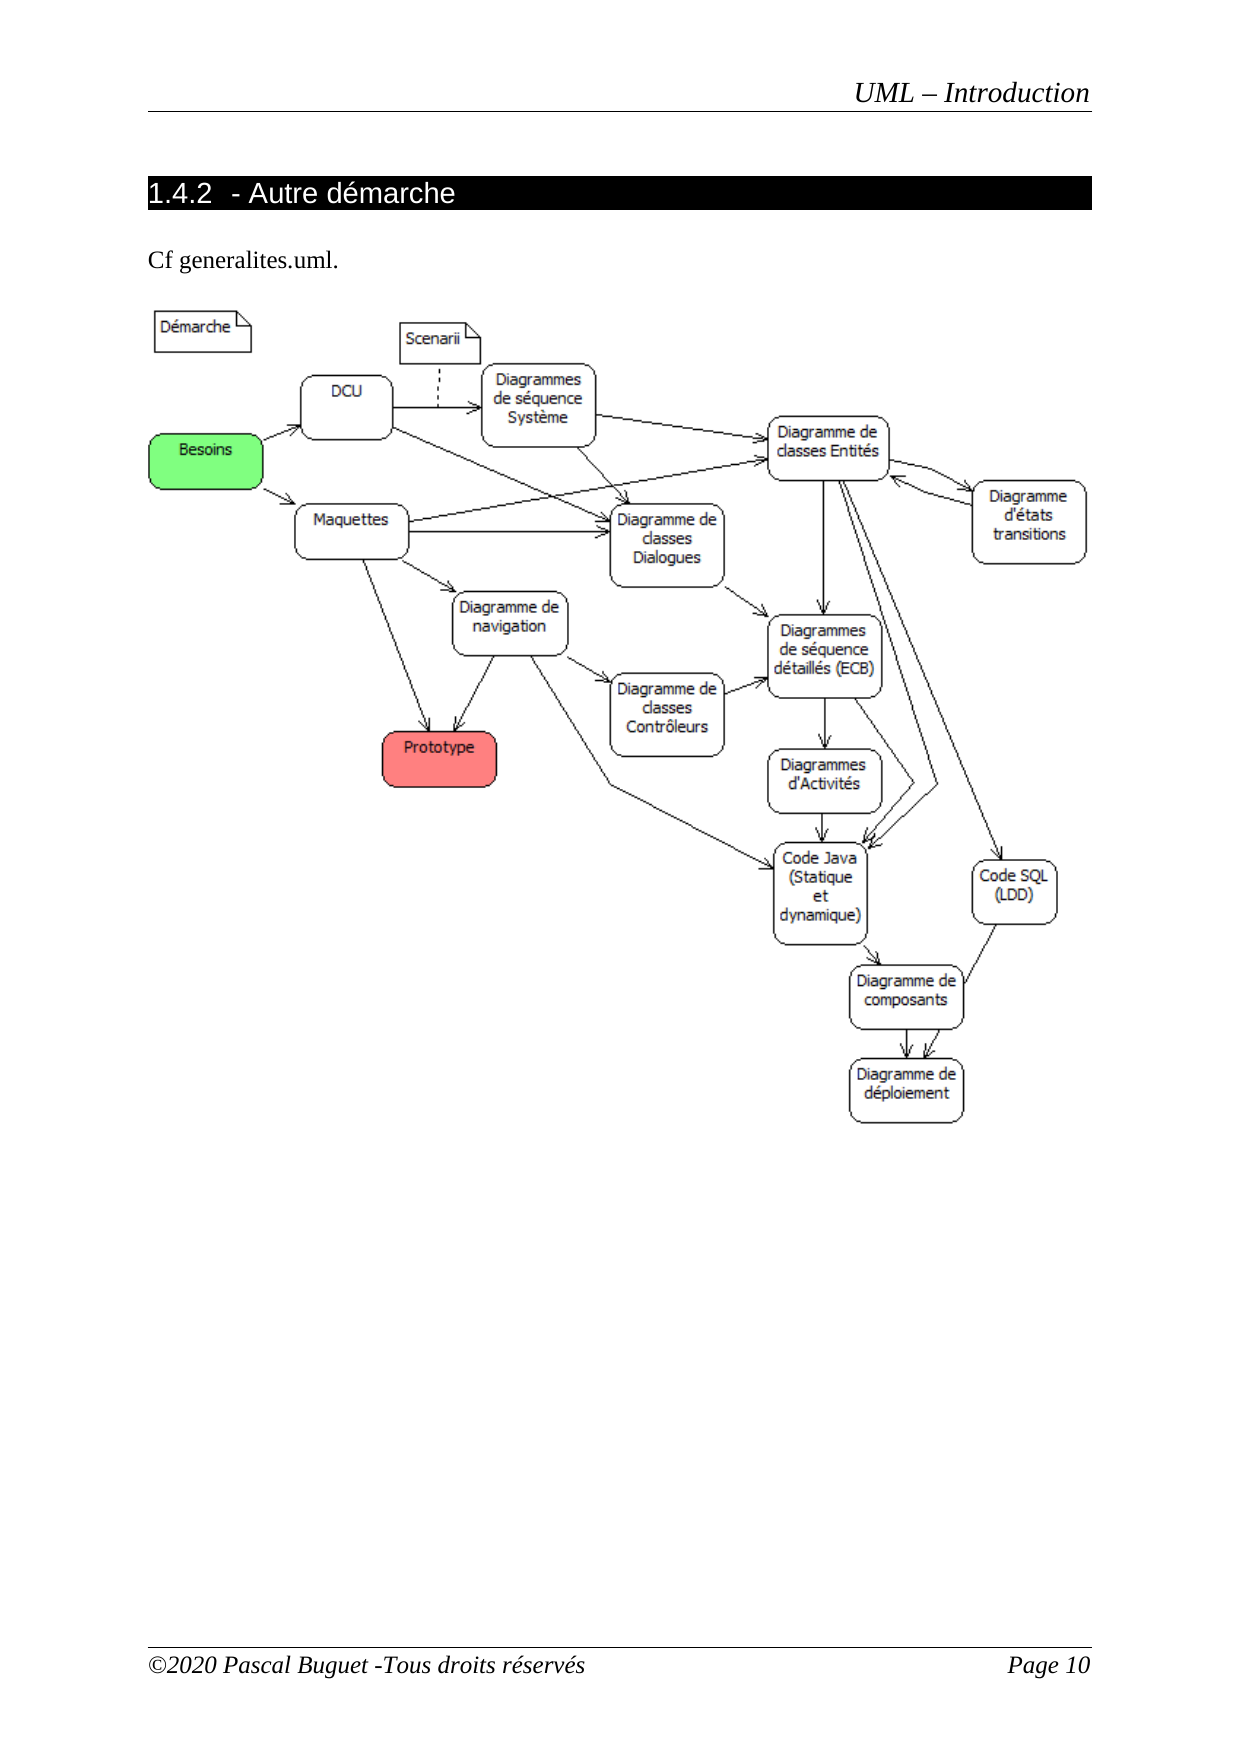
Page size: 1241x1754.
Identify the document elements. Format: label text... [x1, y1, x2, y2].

picture [147, 302, 1093, 1131]
subtitle - Autre démarche [148, 176, 1092, 210]
text Cf generalites.uml. [148, 245, 1092, 274]
